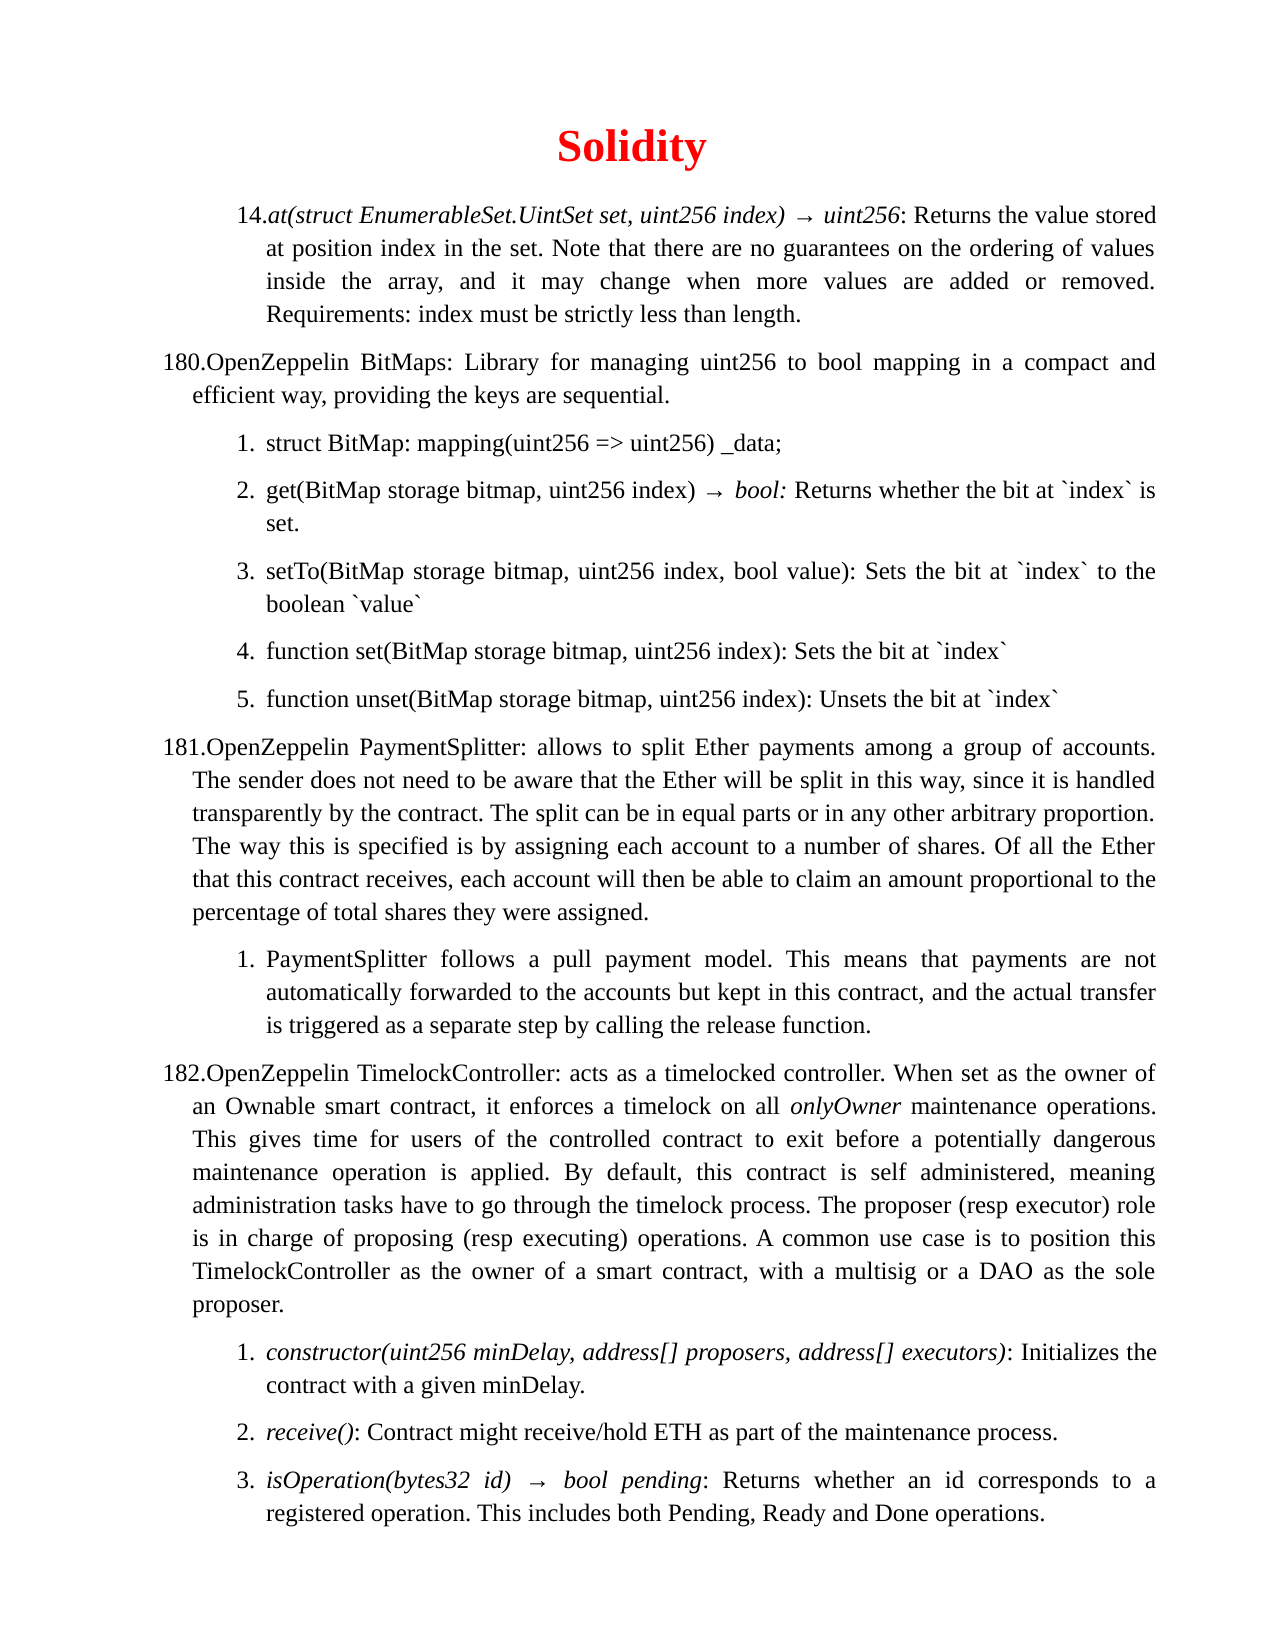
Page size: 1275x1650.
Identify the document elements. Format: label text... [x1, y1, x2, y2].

list at(struct EnumerableSet.UintSet set, uint256 index) → uint256: Returns the value stored at position index in the set. Note that there are no guarantees on the ordering of values inside the array, and it may change when more values are added or removed. Requirements: index must be strictly less than length. [236, 200, 1157, 328]
list get(BitMap storage bitmap, uint256 index) → bool: Returns whether the bit at `index` is set. [236, 475, 1157, 537]
list receive(): Contract might receive/hold ETH as part of the maintenance process. [236, 1417, 1157, 1446]
list isOperation(bytes32 id) → bool pending: Returns whether an id corresponds to a registered operation. This includes both Pending, Ready and Done operations. [236, 1465, 1157, 1527]
list constructor(uint256 minDelay, address[] proposers, address[] executors): Initializes the contract with a given minDelay. [236, 1337, 1157, 1398]
list OpenZeppelin BitMaps: Library for managing uint256 to bool mapping in a compact and efficient way, providing the keys are sequential. [162, 347, 1157, 409]
list function unset(BitMap storage bitmap, uint256 index): Unsets the bit at `index` [236, 684, 1157, 713]
list OpenZeppelin TimelockController: acts as a timelocked controller. When set as the owner of an Ownable smart contract, it enforces a timelock on all onlyOwner maintenance operations. This gives time for users of the controlled contract to exit before a potentially dangerous maintenance operation is applied. By default, this contract is self administered, meaning administration tasks have to go through the timelock process. The proposer (resp executor) role is in charge of proposing (resp executing) operations. A common use case is to position this TimelockController as the owner of a smart contract, with a multisig or a DAO as the sole proposer. [162, 1058, 1157, 1318]
list PaymentSplitter follows a pull payment model. This means that payments are not automatically forwarded to the accounts but kept in this contract, and the actual transfer is triggered as a separate step by calling the release function. [236, 944, 1157, 1039]
list setTo(BitMap storage bitmap, uint256 index, bool value): Sets the bit at `index` to the boolean `value` [236, 556, 1157, 618]
list OpenZeppelin PaymentSplitter: allows to split Ether payments among a group of accounts. The sender does not need to be aware that the Ether will be split in this way, since it is handled transparently by the contract. The split can be in equal parts or in any other arbitrary proportion. The way this is specified is by assigning each account to a number of shares. Of all the Ether that this contract receives, each account will then be able to claim an amount proportional to the percentage of total shares they were assigned. [162, 732, 1157, 926]
list struct BitMap: mapping(uint256 => uint256) _data; [236, 428, 1157, 456]
list function set(BitMap storage bitmap, uint256 index): Sets the bit at `index` [236, 636, 1157, 665]
